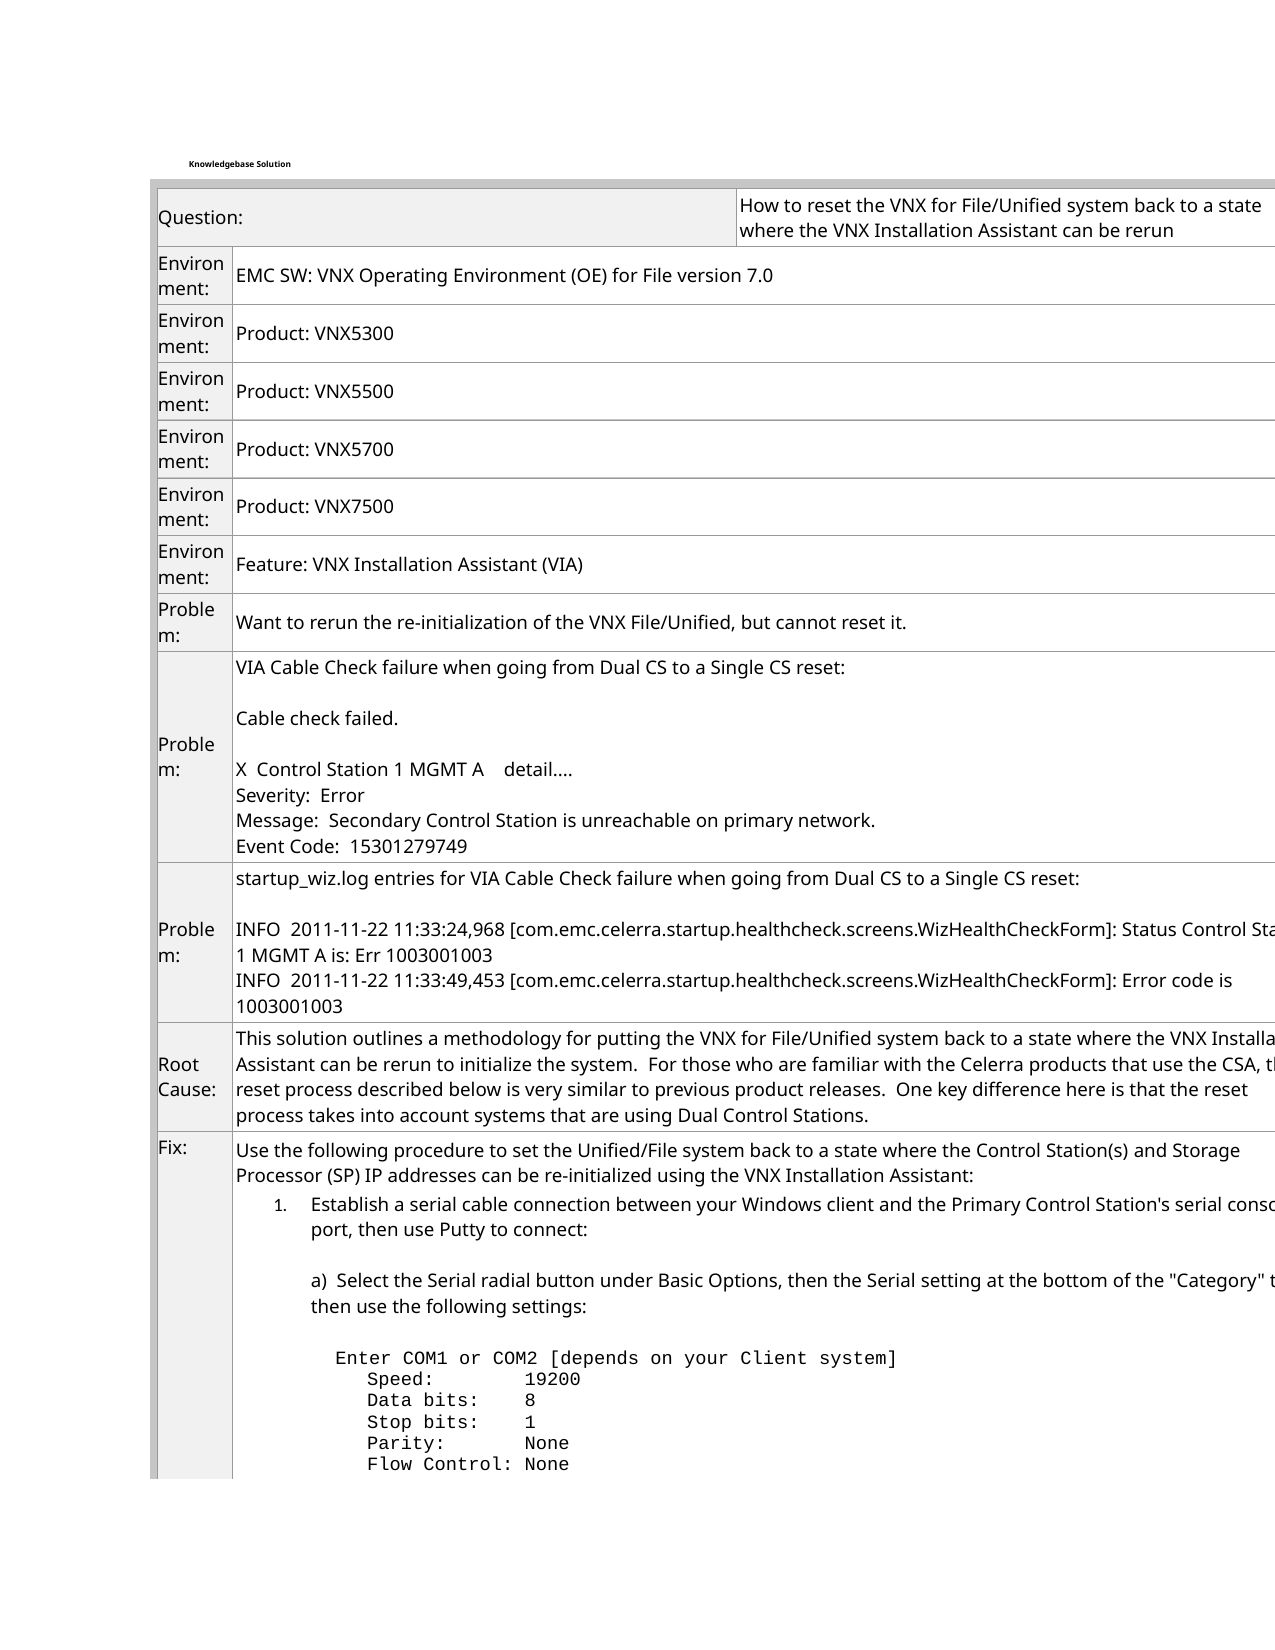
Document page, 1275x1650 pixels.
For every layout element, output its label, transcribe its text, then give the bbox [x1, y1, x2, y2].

table_header Knowledgebase Solution [150, 150, 329, 179]
table_cell Environment: [158, 363, 232, 419]
table_header [158, 179, 1275, 188]
table_cell This solution outlines a methodology for putting the VNX for File/Unified system back to a state where the VNX Installation Assistant can be rerun to initialize the system. For those who are familiar with the Celerra products that use the CSA, the reset process described below is very similar to previous product releases. One key difference here is that the reset process takes into account systems that are using Dual Control Stations. [233, 1023, 1275, 1131]
table_cell Want to rerun the re-initialization of the VNX File/Unified, but cannot reset it. [233, 594, 1275, 651]
table_cell Root Cause: [158, 1023, 232, 1131]
table_cell Environment: [158, 247, 232, 304]
table_cell Environment: [158, 305, 232, 362]
table_cell Use the following procedure to set the Unified/File system back to a state where the Control Station(s) and Storage Processor (SP) IP addresses can be re-initialized using the VNX Installation Assistant: Establish a serial cable connection between your Windows client and the Primary Control Station's serial console port, then use Putty to connect: a) Select the Serial radial button under Basic Options, then the Serial setting at the bottom of the "Category" tree, then use the following settings: Enter COM1 or COM2 [depends on your Client system] Speed: 19200 Data bits: 8 Stop bits: 1 Parity: None Flow Control: None b) Log in to the Control Station as user "nasadmin," then su to root user. Note: For dual Control Station systems, you can elect to shutdown CS1, unplug its power cable, and complete the VIA reset & initialization process using only CS0, then add CS1 to the configuration using the "Add Secondary Control Station" procedure, or, follow the steps outlined below to prepare the dual Control Station system for the VIA initialization process. c) Identify and record the MAC address for CS0 [and CS1 if applicable] for interface "eth3", by reading the label on the Control Station(s), or running the following command: # /sbin/ifconfig eth3 eth3 Link encap:Ethernet HWaddr 00:1B:21:76:C1:60 -->MAC Address--useful when running the VNX Installation Assistant to identify the correct system If applicable, remove the Proxy ARP configuration on CS0 in order to restore the SP IP addresses back to their factory defaults: SPA--128.221.252.200 SPB--128.221.253.201 Note: If the VIA Initialization process did not complete the Pre-Configuration apply changes phase, the Proxy ARP service is most likely not configured, and the SPs still have their default factory IP address settings. a) If the following command output shows "Not configured", then you do not need to run the clariion_mgmt -stop command and can proceed with Step 3. # /nasmcd/sbin/clariion_mgmt -info Error 12: Not configured b) If Proxy ARP is configured, run the following command to unconfigure the service and restore the SP IPs to the default addresses: # /nasmcd/sbin/clariion_mgmt -stop Checking if running as root...yes Checking if model is supported...yes Checking for integrated system...yes Checking if interface eth3 is configured...yes Checking if SP (10.241.168.206) is up...yes Checking if SP (10.241.168.207) is up...yes Step 1/12 [28185788417]: Changing SPA IP address. Changing SPA IP from 10.241.168.206 to 128.221.252.200 (subnetmask 255.255.255.0, gateway 128.221.252.104) Step 2/12 [28185788421]: Waiting for SPA to restart. Waiting for SPA to go down.....done (19 secs) Step 3/12 [28185788425]: Waiting for ping response from SPA. Waiting for 128.221.252.200 to respond...done (2 secs) Step 4/12 [28185788427]: Waiting for CLARiiON software to start on SPA. Waiting for CLARiiON software to start on SPA...done (61 secs) Waiting until SPB sees 128.221.252.200 in the domain...done (4 secs) Step 5/12 [28185788429]: Updating NAS database with SPA IP address. Adding rules to allow outbound traffic from SPB Updating SYMAPI database with new CLARiiON IP addresses...done (33 secs) Step 6/12 [28185788433]: Removing Proxy ARP for SPA on Control Station Removing host specific route for SPA Removing rules that allow outbound traffic from SPA Removing ARP entry for SPA Updating /etc/hosts entry for SPA Step 7/12 [28185788418]: Changing SPB IP address. Changing SPB IP from 10.241.168.207 to 128.221.253.201 (subnetmask 255.255.255.0, gateway 128.221.253.104) Step 8/12 [28185788422]: Waiting for SPB to restart. Waiting for SPB to go down.....done (18 secs) Step 9/12 [28185788426]: Waiting for ping response from SPB. Waiting for 128.221.253.201 to respond.....done (14 secs) Step 10/12 [28185788428]: Waiting for CLARiiON software to start on SPB. Waiting for CLARiiON software to start on SPB...done (37 secs) Waiting until SPA sees 128.221.253.201 in the domain...done (2 secs) Step 11/12 [28185788430]: Updating NAS database with SPB IP address. Updating SYMAPI database with new CLARiiON IP addresses...done (20 secs) Step 12/12 [28185788434]: Removing Proxy ARP for SPB on Control Station Removing host specific route for SPB Removing rules that allow outbound traffic from SPB Removing ARP entry for SPB Updating /etc/hosts entry for SPB FINISH: Operation took a total time of 4 minutes 35 seconds to complete. Check to determine if the S95cable_check file is still in the /etc/rc3.d directory. Depending on how far the VIA initialization process progressed, the file may or may not be present. This script is required in order to successfully run the VIA initialization tool. # cd /etc/rc3.d # ls -la S95cable_check If the /etc/rc3.d/S95cable_check script is missing, and you do not have a backup copy, you can locate and copy the file from the VNX OE for File Classic or Express Installation media that matches the version of the system that you are using. The following steps illustrate how to retrieve the S95cable_check file from a loop mounted ISO image file from Classic Installation media (Option 1), or from the Express Install media (Option 2): a) # mkdir /celerra/dvdiso /celerra/upgrade b) # mount /dev/hda10 /celerra/dvdiso c) Use FTP or WinSCP to transfer the ISO media file <.iso> to the /celerra/dvdiso directory on the Control Station Note: Make sure that you transfer the file using binary mode Option 1: Copying the S95cable_check script from classic installation media: 7.0.12.0_image_DVD.iso (1) Loop mount the .iso image: # mount -t iso9660 -r -o loop /celerra/dvdiso/7.0.12.0_image_DVD.iso /celerra/upgrade (2) Change to the correct directory on the mounted ISO file and copy the S95cable_check file to /etc/rc3.d: # cd /celerra/upgrade/EMC/nas # cp S95cable_check /etc/rc3.d # chmod 755 /etc/rc3.d/S95cable_check Option 2: Copying from the Express Installation Media: EI_DVD_7.0.12.0.iso (1) Loop mount the .iso image (2) cd /celerra/upgrade/tools (3) Copy the S95nas_tools.tar.gz file to /home/nasadmin, unzip/untar the contents, copy the file to /etc/rc3.d, then chmod the file to make it executable: # tar -zxvf S95nas_tools.tar.gz # cp S95cable_check /etc/rc3.d # chmod 755 S95cable_check Remove any temporary factory and .factory_* files from the /tmp directory: # rm -rf /tmp/.factory* # fm -rf /tmp/factory* Example files: -rw-r--r-- 1 root root 17 Feb 7 18:01 .factory_check_model -rw-r--r-- 1 root root 0 Feb 7 18:02 .factory_check_successful Delete the Control Station's External IP address configuration file, but save a copy first: # cd /etc/sysconfig/network-scripts # cp -ip ifcfg-eth3 /home/nasadmin # rm -f ifcfg-eth3 Note: If doing the VIA reset from a dual CS configuration, back to a single CS setup, you need to remove the following files so that the VIA will not think that there is a CS1. # rm /nasmcd/.ipmi_arp_entry # rm /nasmcd/.csheartbeat Using the vi editor, edit the /etc/hosts file and remove the line with Hostname and IP address for the Primary Control Station (CS0): # vi /etc/hosts 10.241.168.204 c250.w2k.pvt.dns c250 -->Example entry to remove using dd Note: If CS1 was configured, removed the entry for CS1 as well For Dual Control Station environments, perform these additional steps before continuing with Step 9 to reboot CS0. For Single Control Station systems, proceed with Step 9: a) From CS0, open an SSH session to CS1 using Putty, to 128.221.252.101, then login with the Root user password # ssh 128.221.252.101 root@128.221.252.101's password: [root@c5700cs1 ~]# b) Stop NAS services on CS1: # /sbin/service nas stop c) Exit from the ssh session on CS1, then stop NAS services on CS0: #/sbin/service nas stop d) Establish a serial connection to CS1, then create a serial putty session and login as nasadmin, then su to root, and perform the following steps on CS1: 1. Copy S95cable_check script to /etc/rc3.d 2. Remove CS1’s Hostname & IP Address entry from /etc/hosts 3. Remove CS1’s /etc/sysconfig/network-scripts/ifcfg-eth3 file for the external interface 4. Reboot CS1, and verify the following message via serial console connection: Waiting for VNX Installation Assistant to continue.... From a serial connection to CS0, reboot CS0, then wait for the following message to display on the Control Station console before continuing: Starting cable_check: This is an VNX5500 system waiting to be configured by Celerra Startup Assistant (CSA). Use CSA to verify that the system has been cabled properly. Once the check is complete, CSA will instruct the Cable Check Utility to continue and NAS services will be started and a login prompt provided. If you want to break out from this and login to the Control Station (you must really know what you are doing) press "L". Waiting for Celerra Startup Assistant (CSA), to continue............ Launch the VNX Installation Assistant (VIA) application and begin the initialization process for the VNX for File/Unified system. [233, 1132, 1275, 1479]
table_cell EMC SW: VNX Operating Environment (OE) for File version 7.0 [233, 247, 1275, 304]
table_cell Problem: [158, 652, 232, 862]
table_cell Environment: [158, 479, 232, 535]
table_cell Environment: [158, 421, 232, 477]
table_cell Fix: [158, 1132, 232, 1479]
table_header How to reset the VNX for File/Unified system back to a state where the VNX Installation Assistant can be rerun [737, 189, 1275, 246]
table_header [330, 150, 1275, 179]
table_cell Environment: [158, 536, 232, 593]
table_header [150, 179, 158, 188]
table_cell Problem: [158, 863, 232, 1022]
table_cell [150, 188, 157, 1479]
table_cell Feature: VNX Installation Assistant (VIA) [233, 536, 1275, 593]
table_cell VIA Cable Check failure when going from Dual CS to a Single CS reset: Cable check failed. X Control Station 1 MGMT A detail.... Severity: Error Message: Secondary Control Station is unreachable on primary network. Event Code: 15301279749 [233, 652, 1275, 862]
table_cell Product: VNX7500 [233, 479, 1275, 535]
table_cell Problem: [158, 594, 232, 651]
table_header Question: [158, 189, 736, 246]
table_cell Product: VNX5500 [233, 363, 1275, 419]
table_cell Product: VNX5300 [233, 305, 1275, 362]
table_cell Product: VNX5700 [233, 421, 1275, 477]
table_cell startup_wiz.log entries for VIA Cable Check failure when going from Dual CS to a Single CS reset: INFO 2011-11-22 11:33:24,968 [com.emc.celerra.startup.healthcheck.screens.WizHealthCheckForm]: Status Control Station 1 MGMT A is: Err 1003001003 INFO 2011-11-22 11:33:49,453 [com.emc.celerra.startup.healthcheck.screens.WizHealthCheckForm]: Error code is 1003001003 [233, 863, 1275, 1022]
